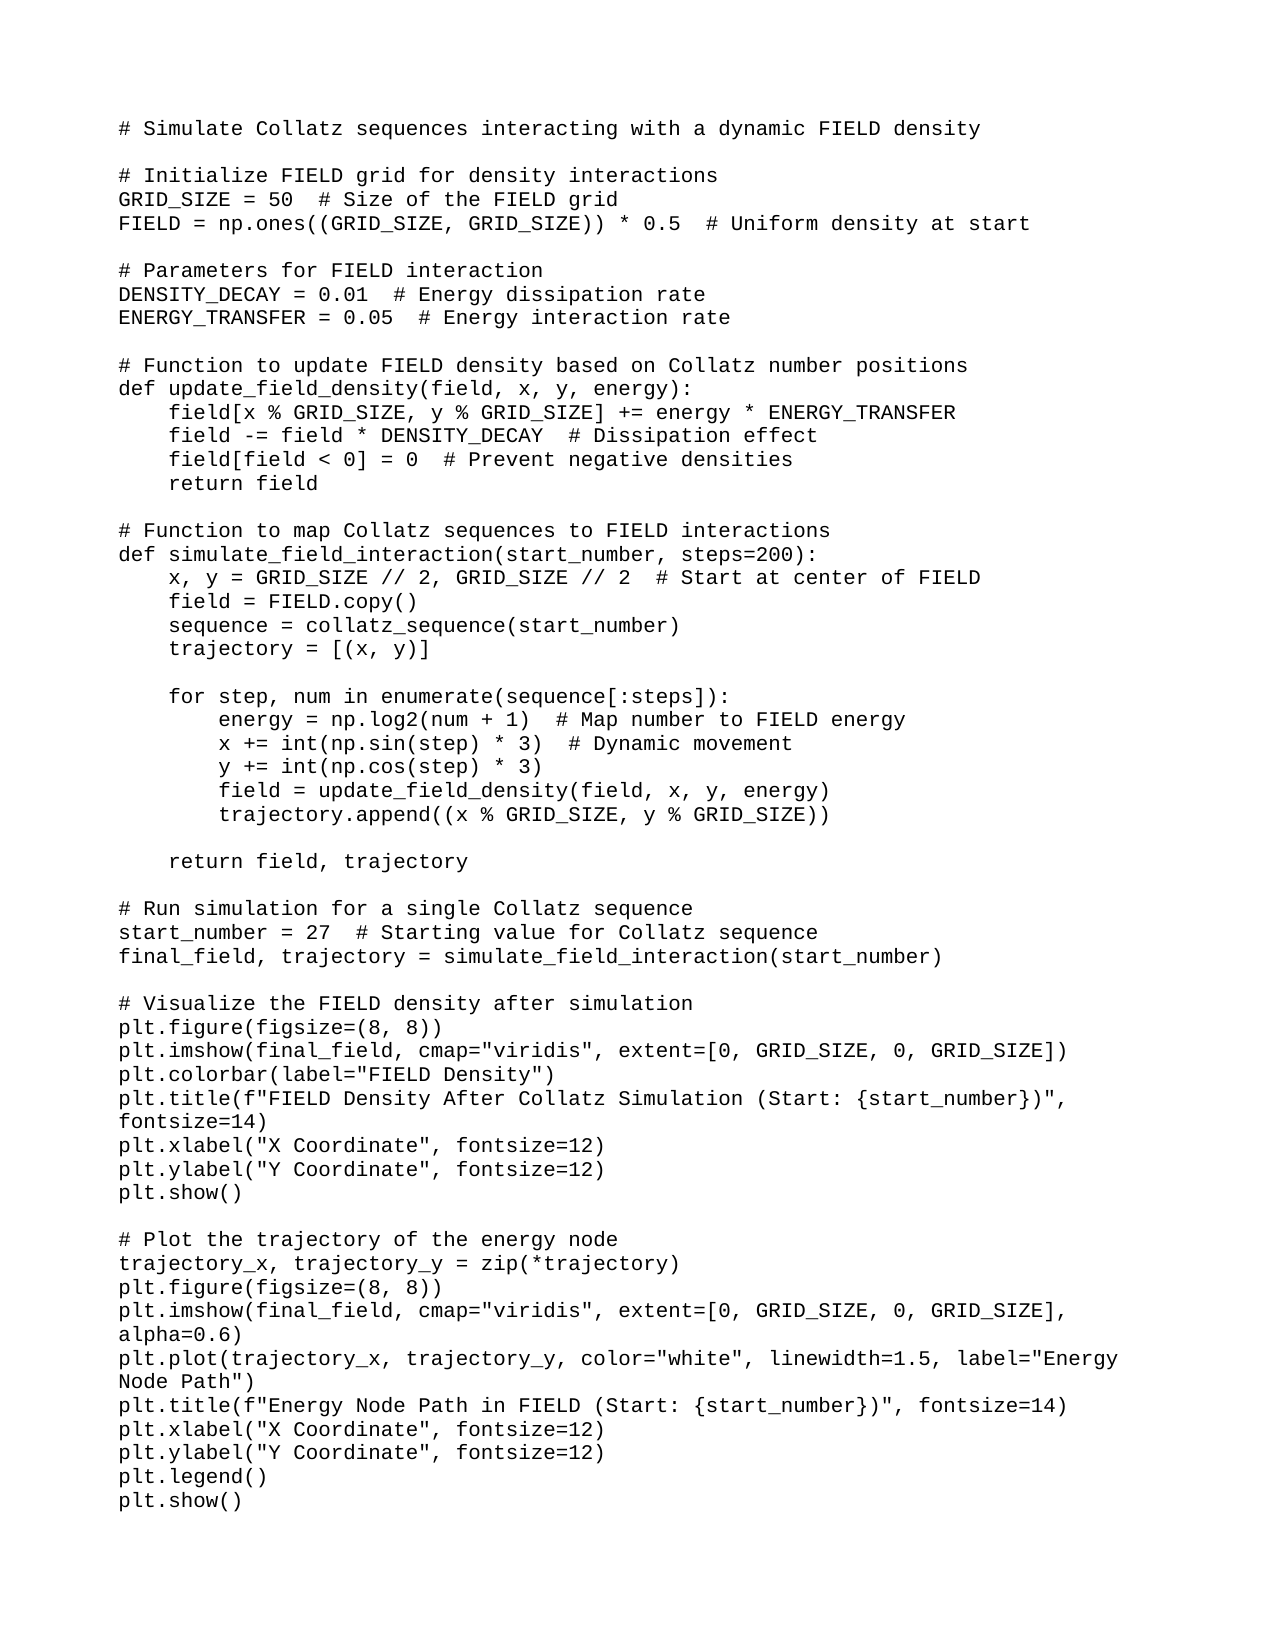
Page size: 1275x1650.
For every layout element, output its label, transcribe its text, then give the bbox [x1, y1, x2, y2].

text field[x % GRID_SIZE, y % GRID_SIZE] += energy * ENERGY_TRANSFER [118, 402, 1157, 426]
text x, y = GRID_SIZE // 2, GRID_SIZE // 2 # Start at center of FIELD [118, 567, 1157, 591]
text plt.ylabel("Y Coordinate", fontsize=12) [118, 1158, 1157, 1182]
text start_number = 27 # Starting value for Collatz sequence [118, 922, 1157, 946]
text # Visualize the FIELD density after simulation [118, 993, 1157, 1017]
text plt.imshow(final_field, cmap="viridis", extent=[0, GRID_SIZE, 0, GRID_SIZE], alpha=0.6) [118, 1300, 1157, 1348]
text # Initialize FIELD grid for density interactions [118, 165, 1157, 189]
text # Function to map Collatz sequences to FIELD interactions [118, 520, 1157, 544]
text sequence = collatz_sequence(start_number) [118, 615, 1157, 638]
text def simulate_field_interaction(start_number, steps=200): [118, 544, 1157, 567]
text field = FIELD.copy() [118, 591, 1157, 615]
text return field [118, 473, 1157, 496]
text # Parameters for FIELD interaction [118, 260, 1157, 284]
text plt.figure(figsize=(8, 8)) [118, 1017, 1157, 1040]
text plt.xlabel("X Coordinate", fontsize=12) [118, 1419, 1157, 1442]
text plt.colorbar(label="FIELD Density") [118, 1064, 1157, 1088]
text field = update_field_density(field, x, y, energy) [118, 780, 1157, 804]
text # Run simulation for a single Collatz sequence [118, 898, 1157, 922]
text plt.show() [118, 1182, 1157, 1206]
text # Function to update FIELD density based on Collatz number positions [118, 354, 1157, 378]
text plt.show() [118, 1489, 1157, 1513]
text trajectory = [(x, y)] [118, 638, 1157, 662]
text final_field, trajectory = simulate_field_interaction(start_number) [118, 946, 1157, 969]
text ENERGY_TRANSFER = 0.05 # Energy interaction rate [118, 307, 1157, 331]
text y += int(np.cos(step) * 3) [118, 757, 1157, 780]
text plt.title(f"FIELD Density After Collatz Simulation (Start: {start_number})", fontsize=14) [118, 1088, 1157, 1135]
text plt.imshow(final_field, cmap="viridis", extent=[0, GRID_SIZE, 0, GRID_SIZE]) [118, 1040, 1157, 1064]
text field[field < 0] = 0 # Prevent negative densities [118, 449, 1157, 473]
text GRID_SIZE = 50 # Size of the FIELD grid [118, 189, 1157, 213]
text plt.legend() [118, 1466, 1157, 1489]
text def update_field_density(field, x, y, energy): [118, 378, 1157, 402]
text plt.ylabel("Y Coordinate", fontsize=12) [118, 1442, 1157, 1466]
text trajectory_x, trajectory_y = zip(*trajectory) [118, 1253, 1157, 1277]
text FIELD = np.ones((GRID_SIZE, GRID_SIZE)) * 0.5 # Uniform density at start [118, 213, 1157, 236]
text DENSITY_DECAY = 0.01 # Energy dissipation rate [118, 284, 1157, 307]
text plt.xlabel("X Coordinate", fontsize=12) [118, 1135, 1157, 1158]
text trajectory.append((x % GRID_SIZE, y % GRID_SIZE)) [118, 804, 1157, 827]
text plt.plot(trajectory_x, trajectory_y, color="white", linewidth=1.5, label="Energy Node Path") [118, 1348, 1157, 1395]
text # Simulate Collatz sequences interacting with a dynamic FIELD density [118, 118, 1157, 142]
text plt.figure(figsize=(8, 8)) [118, 1277, 1157, 1300]
text field -= field * DENSITY_DECAY # Dissipation effect [118, 426, 1157, 449]
text x += int(np.sin(step) * 3) # Dynamic movement [118, 733, 1157, 757]
text # Plot the trajectory of the energy node [118, 1229, 1157, 1253]
text return field, trajectory [118, 851, 1157, 875]
text plt.title(f"Energy Node Path in FIELD (Start: {start_number})", fontsize=14) [118, 1395, 1157, 1419]
text energy = np.log2(num + 1) # Map number to FIELD energy [118, 709, 1157, 733]
text for step, num in enumerate(sequence[:steps]): [118, 686, 1157, 709]
